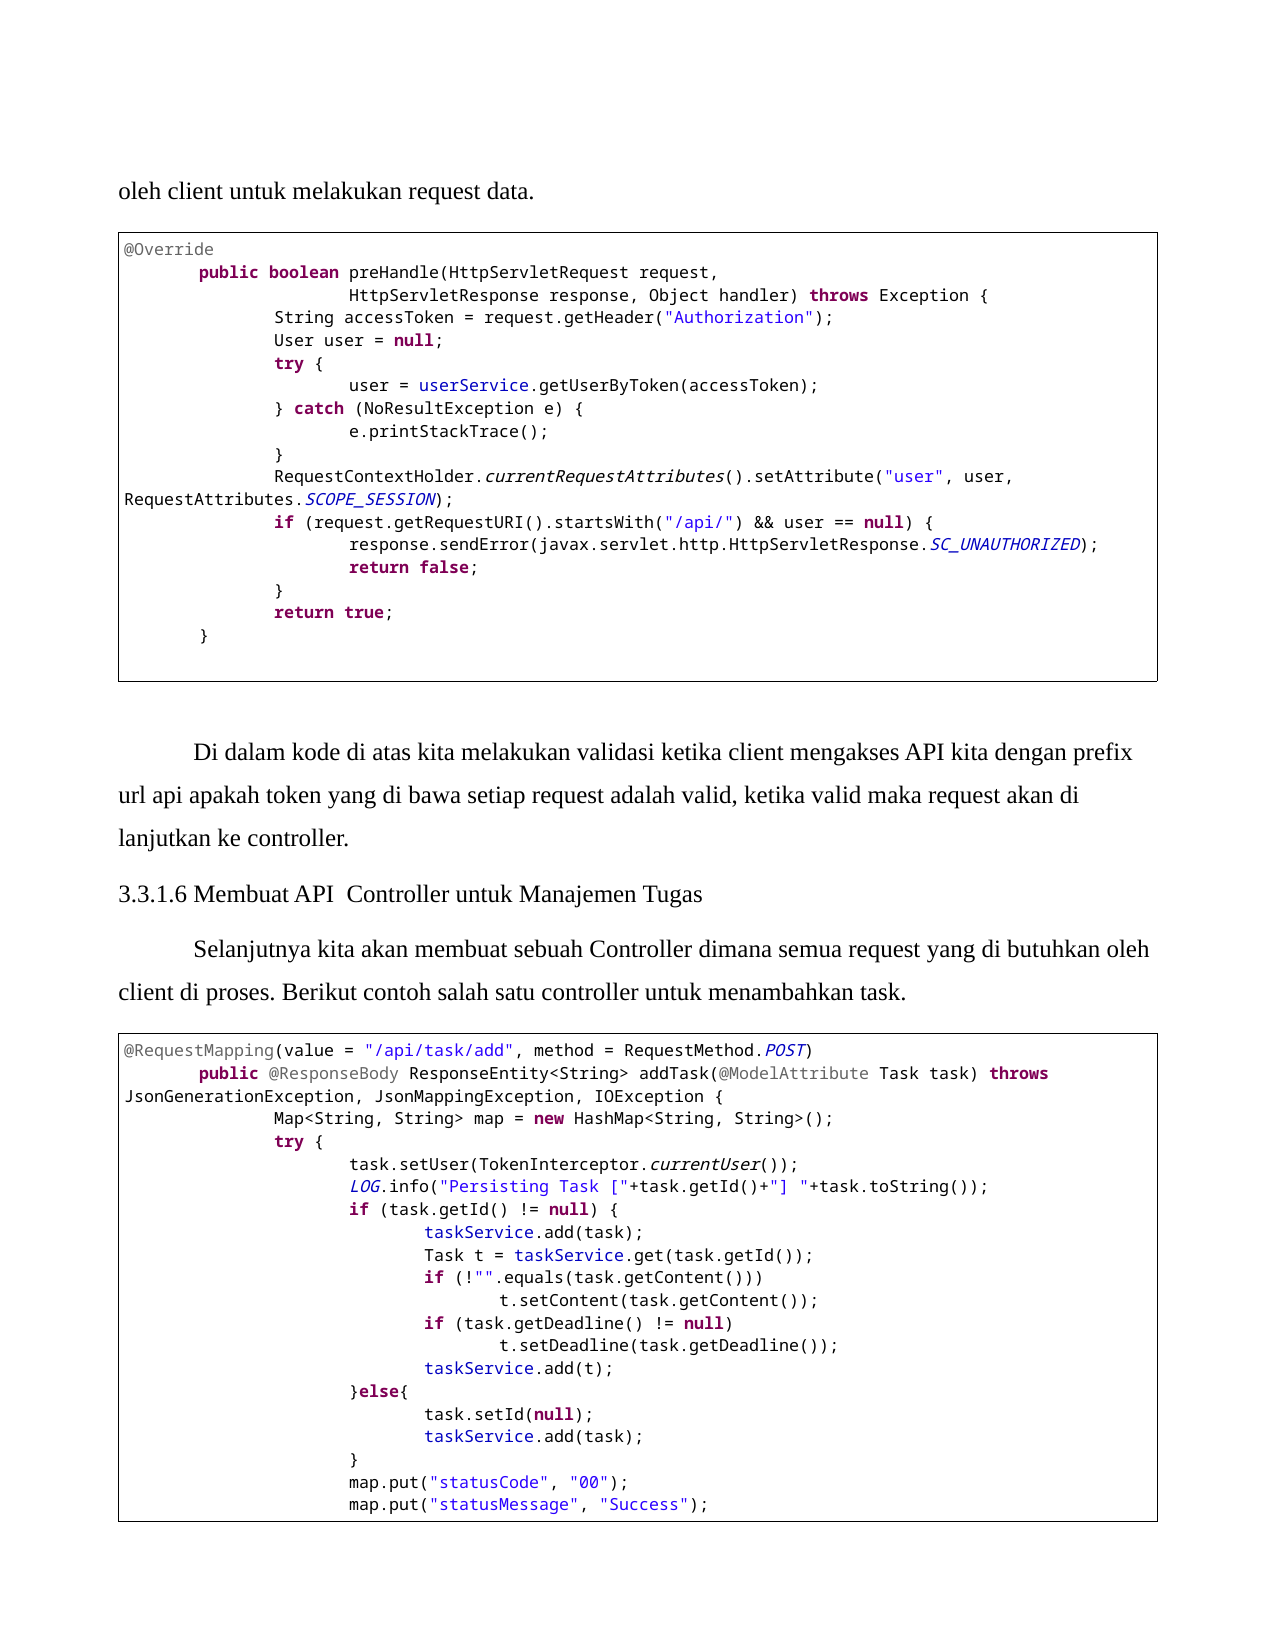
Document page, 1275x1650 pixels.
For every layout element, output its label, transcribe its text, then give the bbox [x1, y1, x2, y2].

text oleh client untuk melakukan request data. [118, 176, 1157, 205]
table_header @RequestMapping(value = "/api/task/add", method = RequestMethod.POST) public @ResponseBody ResponseEntity<String> addTask(@ModelAttribute Task task) throws JsonGenerationException, JsonMappingException, IOException { Map<String, String> map = new HashMap<String, String>(); try { task.setUser(TokenInterceptor.currentUser()); LOG.info("Persisting Task ["+task.getId()+"] "+task.toString()); if (task.getId() != null) { taskService.add(task); Task t = taskService.get(task.getId()); if (!"".equals(task.getContent())) t.setContent(task.getContent()); if (task.getDeadline() != null) t.setDeadline(task.getDeadline()); taskService.add(t); }else{ task.setId(null); taskService.add(task); } map.put("statusCode", "00"); map.put("statusMessage", "Success"); [119, 1034, 1157, 1521]
text Di dalam kode di atas kita melakukan validasi ketika client mengakses API kita dengan prefix url api apakah token yang di bawa setiap request adalah valid, ketika valid maka request akan di lanjutkan ke controller. [118, 737, 1157, 852]
text Selanjutnya kita akan membuat sebuah Controller dimana semua request yang di butuhkan oleh client di proses. Berikut contoh salah satu controller untuk menambahkan task. [118, 934, 1157, 1006]
table_header @Override public boolean preHandle(HttpServletRequest request, HttpServletResponse response, Object handler) throws Exception { String accessToken = request.getHeader("Authorization"); User user = null; try { user = userService.getUserByToken(accessToken); } catch (NoResultException e) { e.printStackTrace(); } RequestContextHolder.currentRequestAttributes().setAttribute("user", user, RequestAttributes.SCOPE_SESSION); if (request.getRequestURI().startsWith("/api/") && user == null) { response.sendError(javax.servlet.http.HttpServletResponse.SC_UNAUTHORIZED); return false; } return true; } [119, 233, 1157, 681]
text 3.3.1.6 Membuat API Controller untuk Manajemen Tugas [118, 879, 1157, 907]
